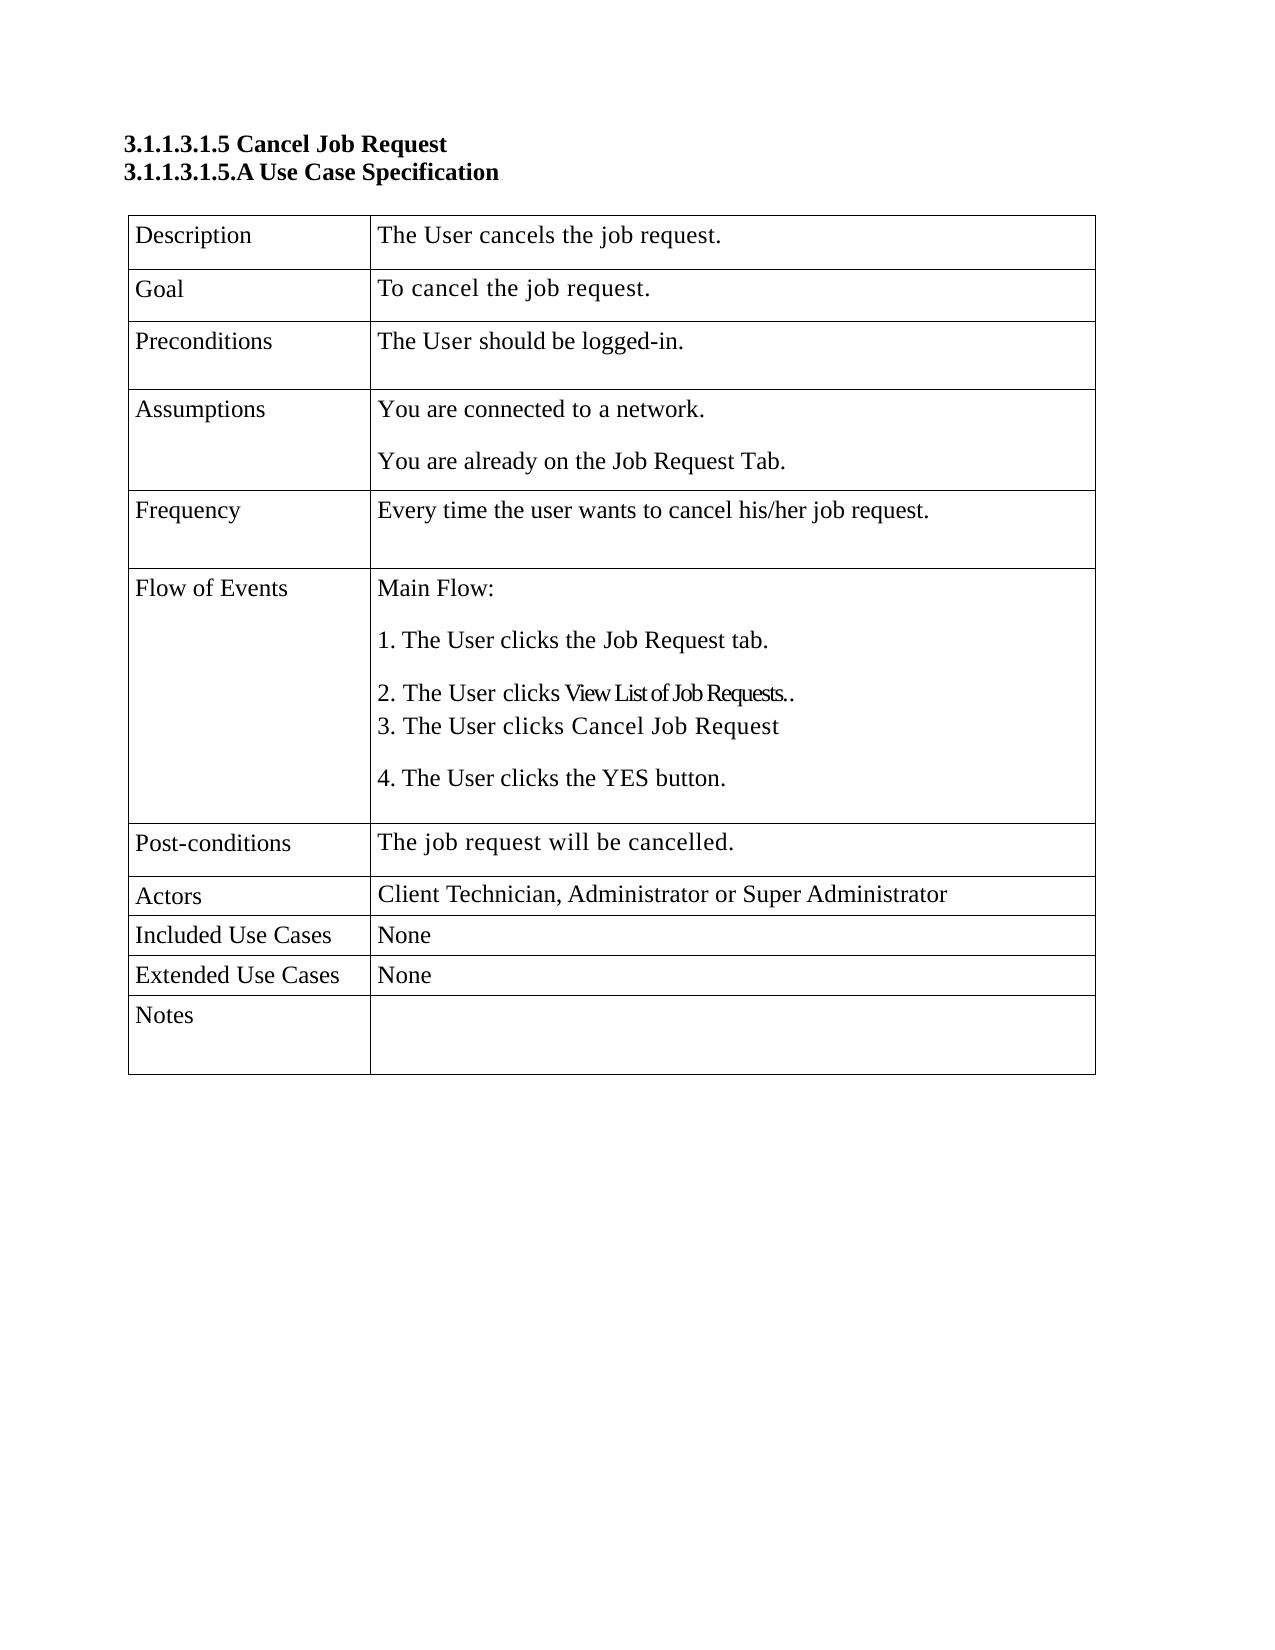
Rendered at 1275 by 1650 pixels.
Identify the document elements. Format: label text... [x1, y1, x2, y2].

table_cell Actors [129, 877, 370, 915]
table_cell Included Use Cases [129, 916, 370, 955]
table_cell Frequency [129, 491, 370, 568]
table_header Description [129, 216, 370, 269]
table_cell Goal [129, 270, 370, 321]
table_cell None [371, 916, 1095, 955]
text 3.1.1.3.1.5 Cancel Job Request [123, 129, 1096, 157]
table_cell To cancel the job request. [371, 270, 1095, 321]
table_cell [371, 996, 1095, 1074]
table_cell Main Flow: 1. The User clicks the Job Request tab. 2. The User clicks View List of Job Requests.. 3. The User clicks Cancel Job Request 4. The User clicks the YES button. [371, 569, 1095, 823]
table_cell Flow of Events [129, 569, 370, 823]
table_cell Preconditions [129, 322, 370, 389]
text 3.1.1.3.1.5.A Use Case Specification [123, 157, 1096, 186]
table_cell The job request will be cancelled. [371, 824, 1095, 876]
table_cell Notes [129, 996, 370, 1074]
table_cell Every time the user wants to cancel his/her job request. [371, 491, 1095, 568]
table_cell Extended Use Cases [129, 956, 370, 994]
table_cell None [371, 956, 1095, 994]
table_cell The User should be logged-in. [371, 322, 1095, 389]
table_cell Client Technician, Administrator or Super Administrator [371, 877, 1095, 915]
table_cell Post-conditions [129, 824, 370, 876]
table_header The User cancels the job request. [371, 216, 1095, 269]
table_cell Assumptions [129, 390, 370, 490]
table_cell You are connected to a network. You are already on the Job Request Tab. [371, 390, 1095, 490]
